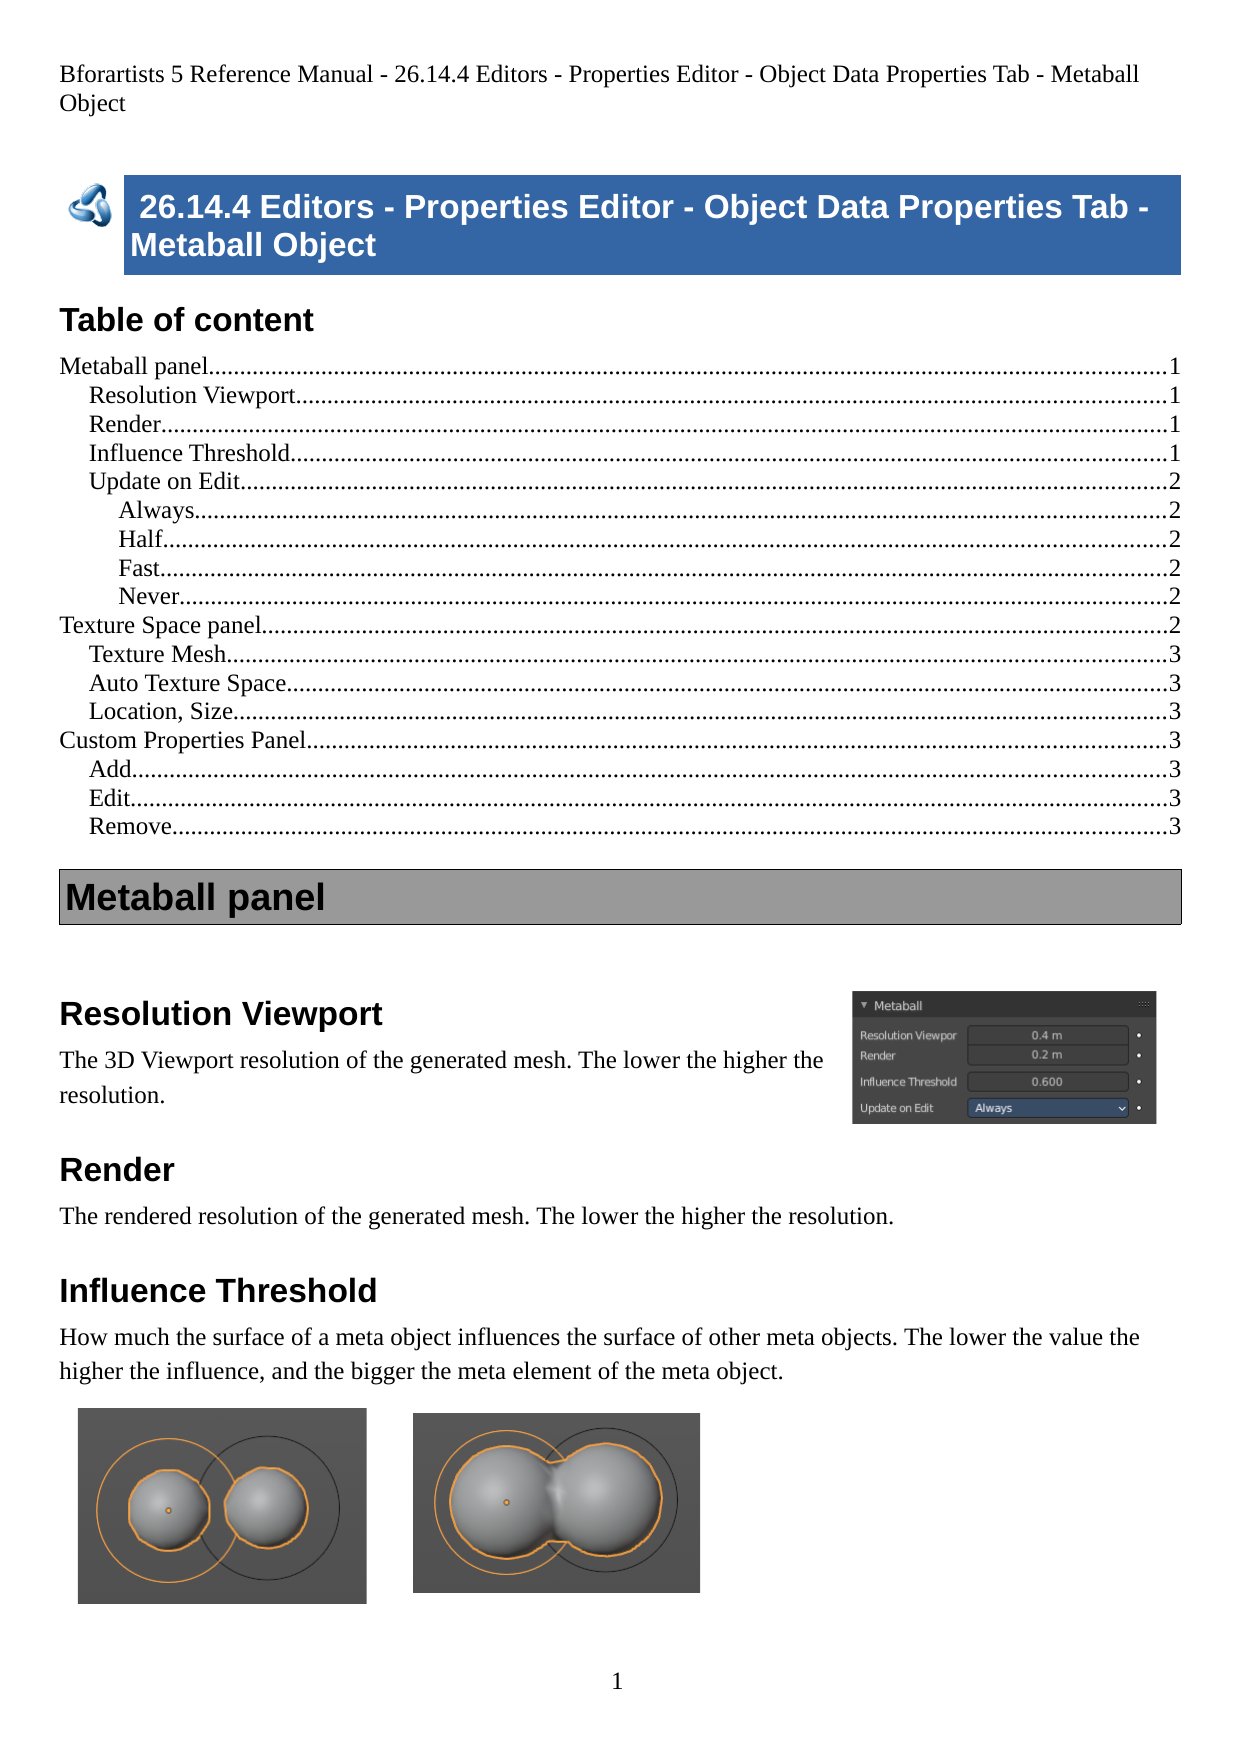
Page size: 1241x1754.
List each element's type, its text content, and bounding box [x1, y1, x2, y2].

text Custom Properties Panel 3 [59, 725, 1181, 754]
text Fast 2 [118, 553, 1181, 581]
text How much the surface of a meta object influences the surface of other meta objects. The lower the value the higher the influence, and the bigger the meta element of the meta object. [59, 1322, 1181, 1385]
subtitle Influence Threshold [59, 1271, 1181, 1309]
subtitle [1157, 994, 1181, 1033]
text Half 2 [118, 524, 1181, 553]
text Update on Edit 2 [88, 466, 1181, 495]
text Location, Size 3 [88, 696, 1181, 725]
table_header Metaball panel [60, 870, 1181, 924]
text Remove 3 [88, 811, 1181, 840]
text Add 3 [88, 754, 1181, 783]
picture [77, 1408, 367, 1604]
table_header [59, 175, 124, 275]
picture [65, 180, 114, 230]
subtitle Table of content [59, 300, 1181, 339]
text Resolution Viewport 1 [88, 380, 1181, 409]
text Never 2 [118, 581, 1181, 610]
text Metaball panel 1 [59, 351, 1181, 380]
text Render 1 [88, 409, 1181, 438]
text Always 2 [118, 495, 1181, 524]
subtitle Render [59, 1149, 1181, 1188]
table_header 26.14.4 Editors - Properties Editor - Object Data Properties Tab - Metaball Object [124, 175, 1181, 275]
text Edit 3 [88, 783, 1181, 811]
picture [852, 991, 1157, 1124]
text The rendered resolution of the generated mesh. The lower the higher the resolution. [59, 1201, 1181, 1229]
text Auto Texture Space 3 [88, 668, 1181, 696]
text Texture Space panel 2 [59, 610, 1181, 639]
text Texture Mesh 3 [88, 639, 1181, 668]
text The 3D Viewport resolution of the generated mesh. The lower the higher the resolution. [59, 1045, 852, 1108]
picture [413, 1413, 700, 1593]
subtitle Resolution Viewport [59, 994, 852, 1033]
text Influence Threshold 1 [88, 438, 1181, 466]
